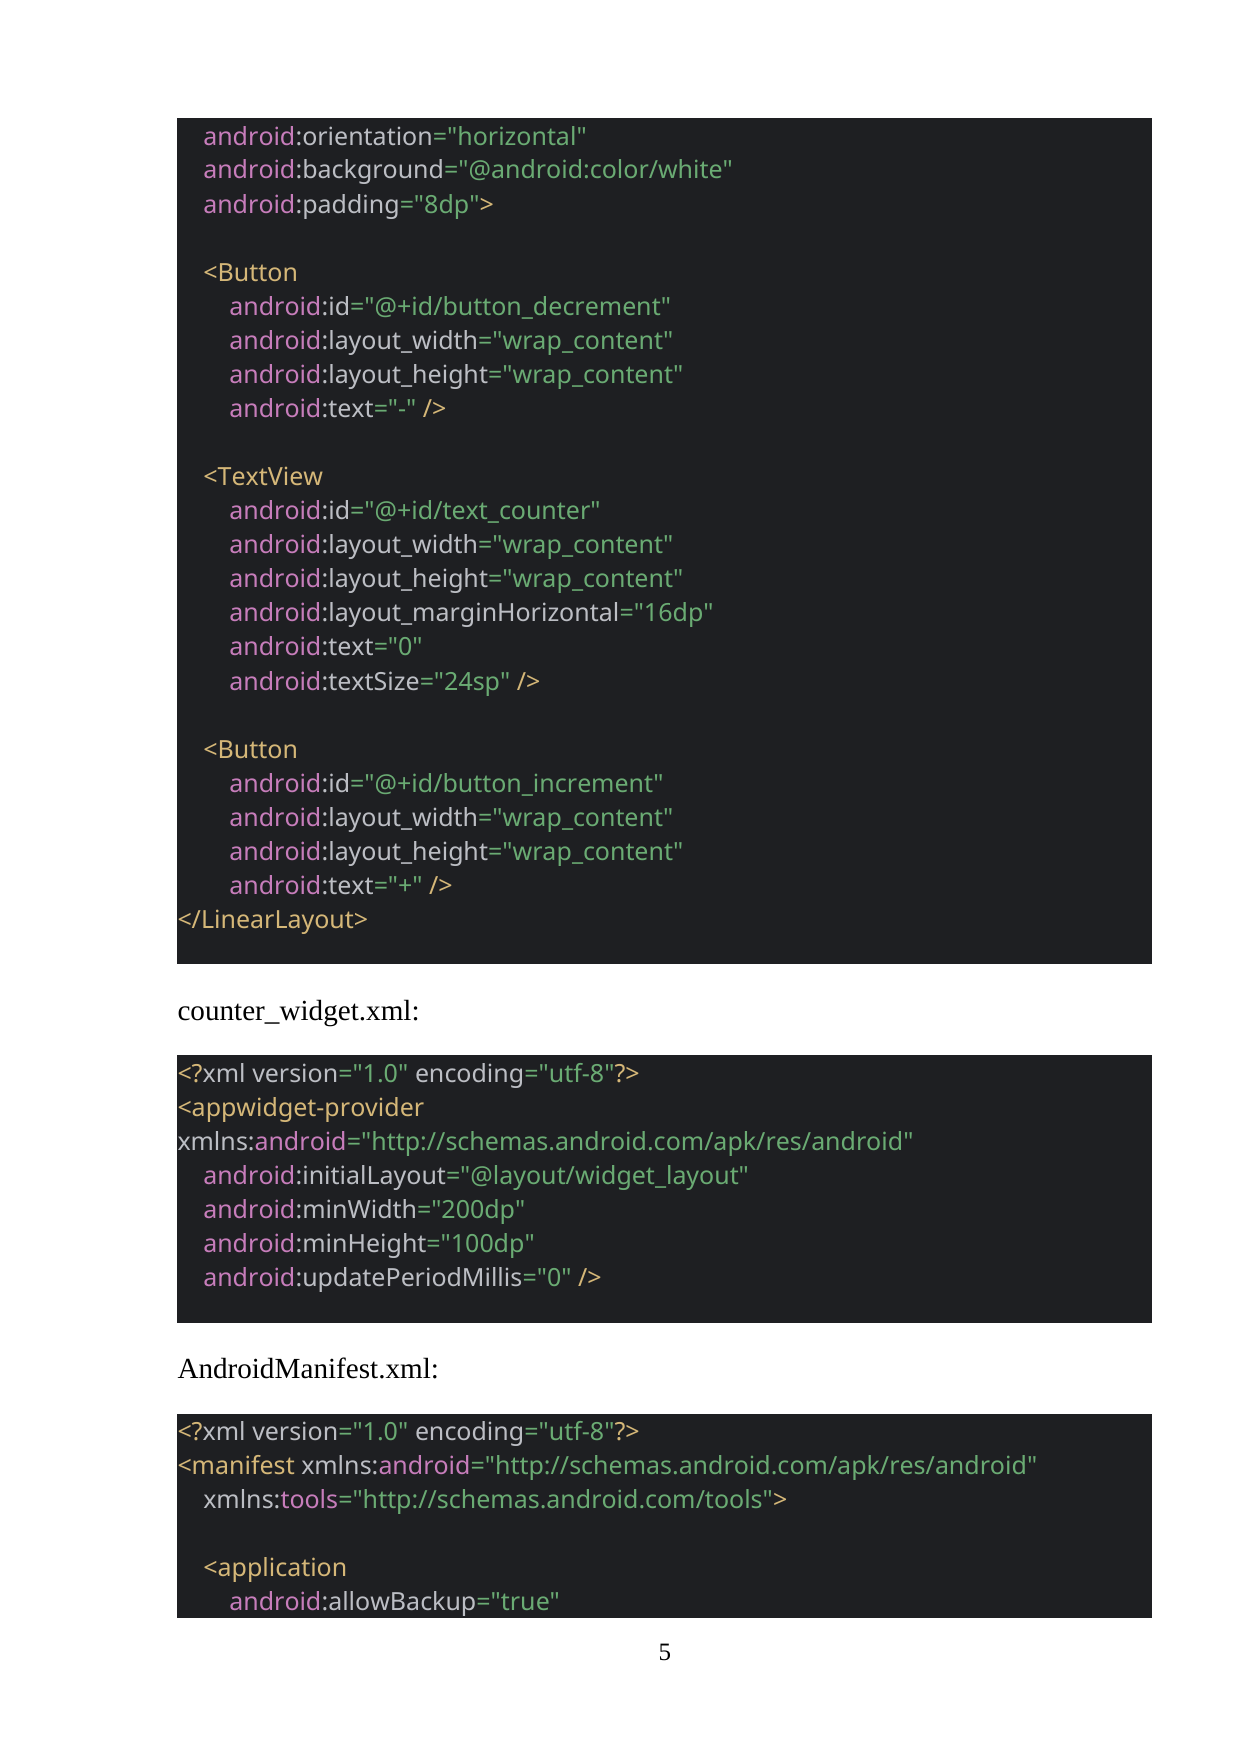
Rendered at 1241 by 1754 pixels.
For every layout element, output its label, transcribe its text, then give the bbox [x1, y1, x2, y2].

text <?xml version="1.0" encoding="utf-8"?> <appwidget-provider xmlns:android="http://schemas.android.com/apk/res/android" android:initialLayout="@layout/widget_layout" android:minWidth="200dp" android:minHeight="100dp" android:updatePeriodMillis="0" /> [177, 1055, 1152, 1323]
text android:orientation="horizontal" android:background="@android:color/white" android:padding="8dp"> <Button android:id="@+id/button_decrement" android:layout_width="wrap_content" android:layout_height="wrap_content" android:text="-" /> <TextView android:id="@+id/text_counter" android:layout_width="wrap_content" android:layout_height="wrap_content" android:layout_marginHorizontal="16dp" android:text="0" android:textSize="24sp" /> <Button android:id="@+id/button_increment" android:layout_width="wrap_content" android:layout_height="wrap_content" android:text="+" /> </LinearLayout> [177, 118, 1152, 964]
text counter_widget.xml: [177, 993, 1152, 1027]
text <?xml version="1.0" encoding="utf-8"?> <manifest xmlns:android="http://schemas.android.com/apk/res/android" xmlns:tools="http://schemas.android.com/tools"> <application android:allowBackup="true" [177, 1414, 1152, 1618]
text AndroidManifest.xml: [177, 1351, 1152, 1385]
